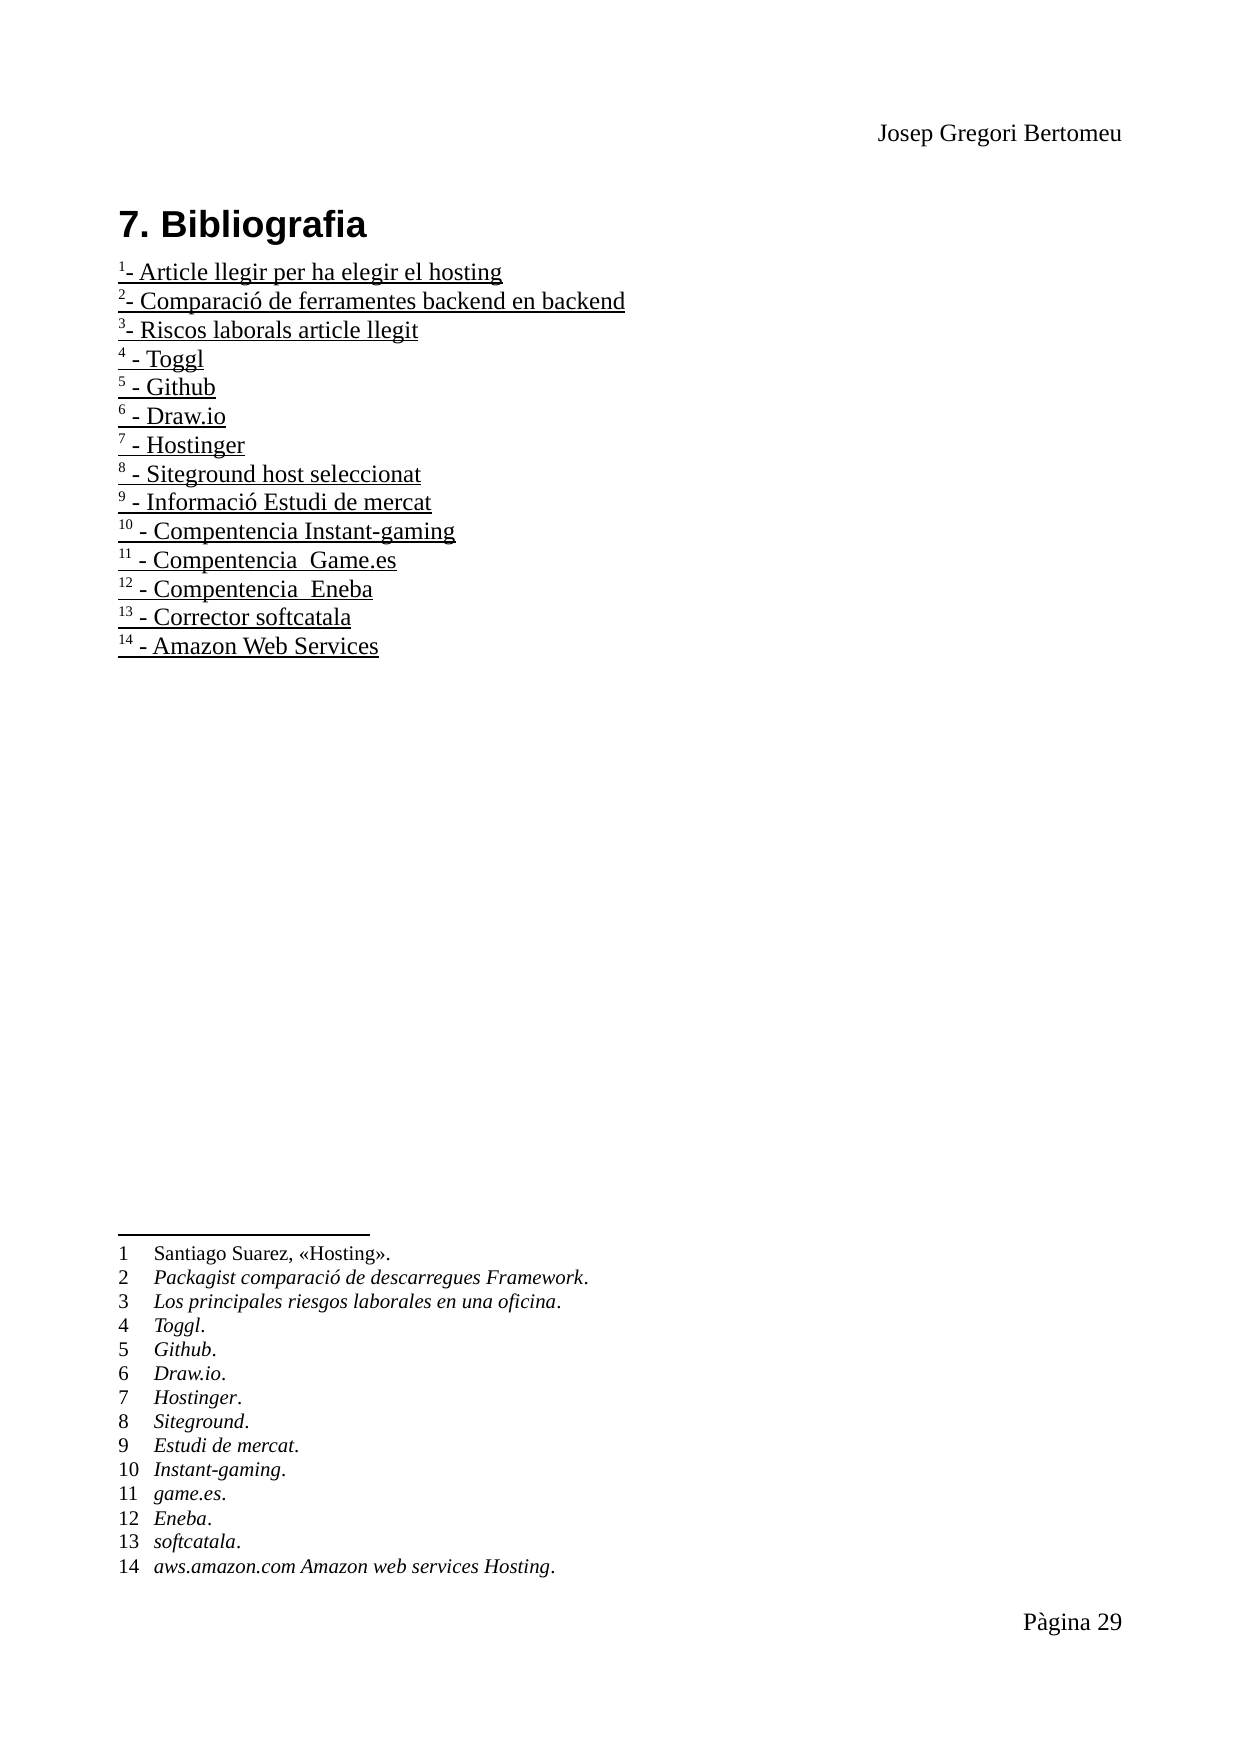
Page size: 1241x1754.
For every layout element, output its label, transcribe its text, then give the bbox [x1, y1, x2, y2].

text Packagist comparació de descarregues Framework. [118, 1265, 1122, 1289]
subtitle 7. Bibliografia [118, 201, 1122, 245]
text game.es. [118, 1481, 1122, 1505]
text - Draw.io [118, 401, 1122, 430]
text Hostinger. [118, 1385, 1122, 1409]
text - Compentencia Game.es [118, 545, 1122, 574]
text Estudi de mercat. [118, 1433, 1122, 1457]
text - Toggl [118, 344, 1122, 372]
text Siteground. [118, 1409, 1122, 1433]
text - Riscos laborals article llegit [118, 315, 1122, 344]
text Github. [118, 1337, 1122, 1361]
text Los principales riesgos laborales en una oficina. [118, 1289, 1122, 1313]
text - Comparació de ferramentes backend en backend [118, 286, 1122, 315]
text - Corrector softcatala [118, 602, 1122, 631]
text - Github [118, 372, 1122, 401]
text - Informació Estudi de mercat [118, 487, 1122, 516]
text - Compentencia Eneba [118, 574, 1122, 602]
text Santiago Suarez, «Hosting». [118, 1241, 1122, 1265]
text - Compentencia Instant-gaming [118, 516, 1122, 545]
text aws.amazon.com Amazon web services Hosting. [118, 1553, 1122, 1578]
text Eneba. [118, 1505, 1122, 1529]
text - Article llegir per ha elegir el hosting [118, 257, 1122, 286]
text Toggl. [118, 1313, 1122, 1337]
text - Hostinger [118, 430, 1122, 459]
text Instant-gaming. [118, 1457, 1122, 1481]
text softcatala. [118, 1529, 1122, 1553]
text Draw.io. [118, 1361, 1122, 1385]
text - Siteground host seleccionat [118, 459, 1122, 487]
text - Amazon Web Services [118, 631, 1122, 660]
